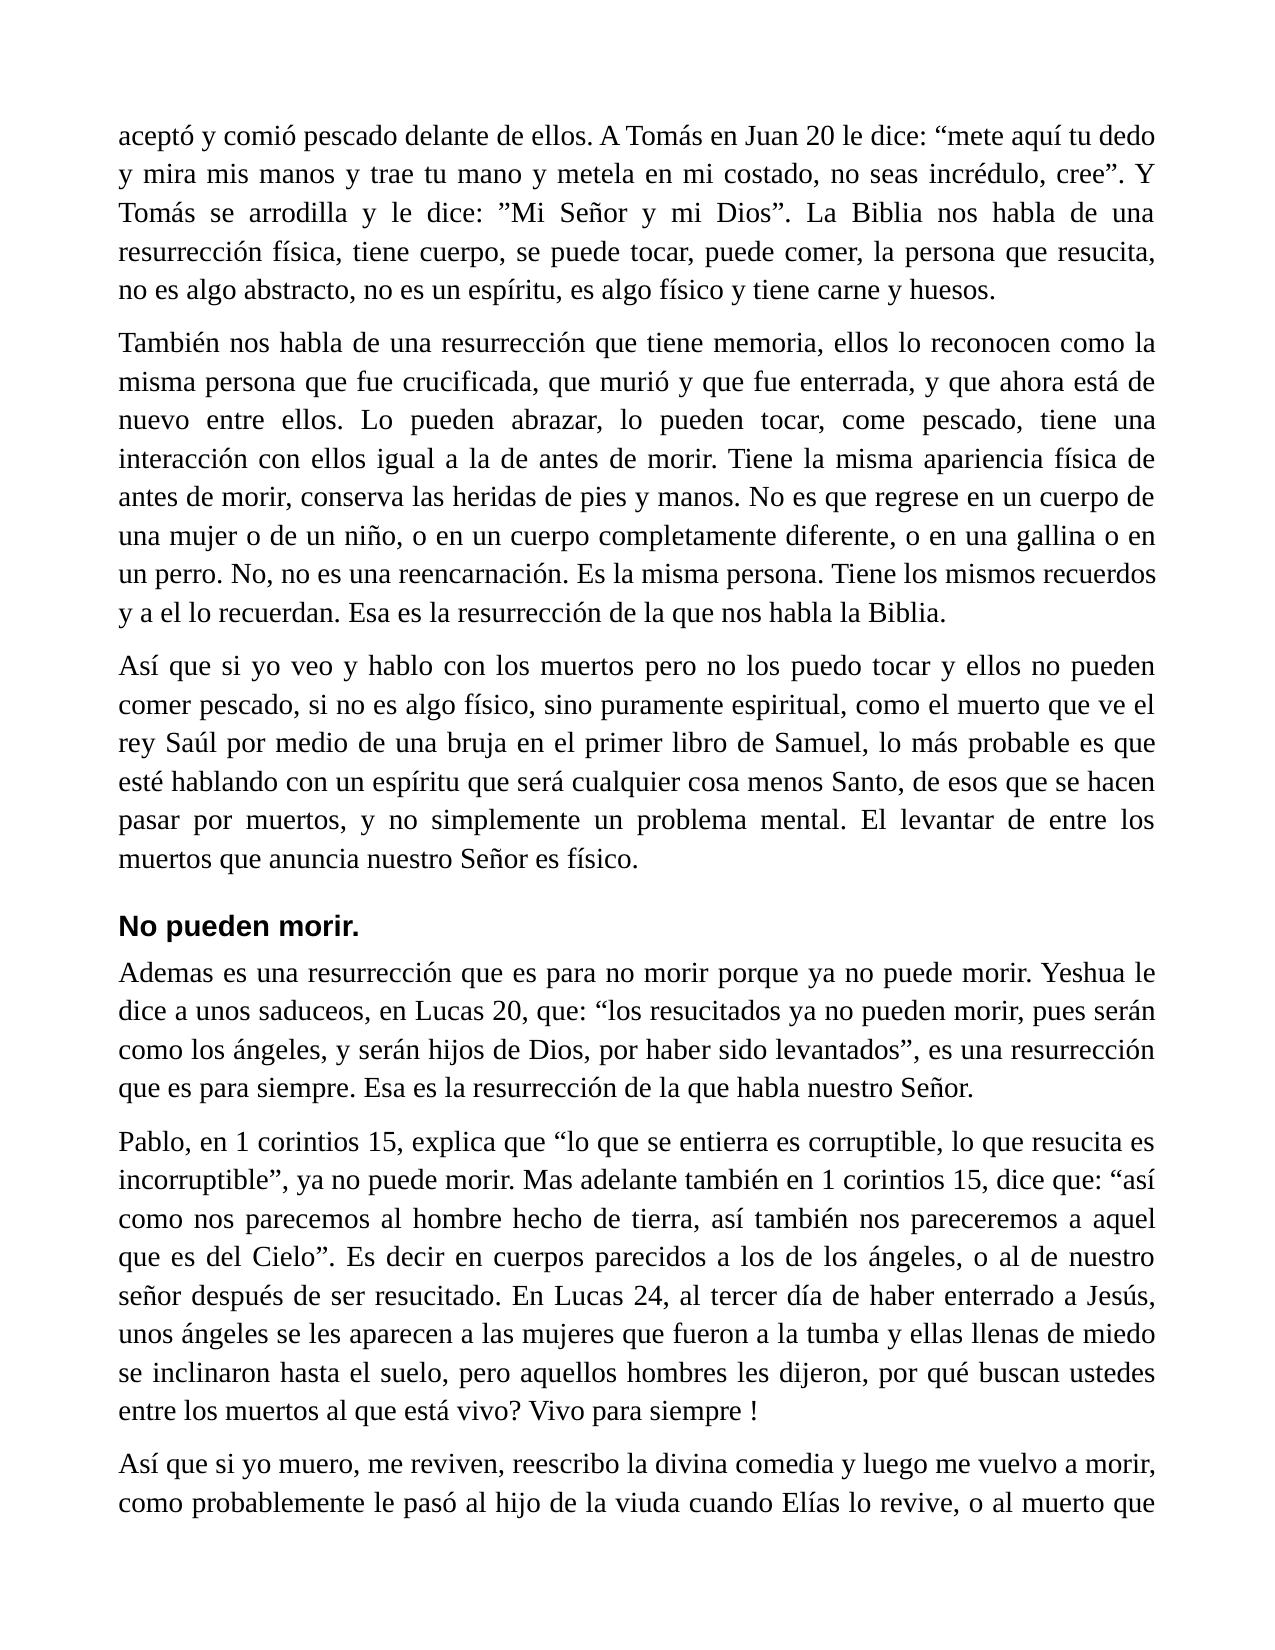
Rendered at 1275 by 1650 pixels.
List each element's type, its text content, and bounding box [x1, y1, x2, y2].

subtitle No pueden morir. [118, 909, 1157, 942]
text También nos habla de una resurrección que tiene memoria, ellos lo reconocen como la misma persona que fue crucificada, que murió y que fue enterrada, y que ahora está de nuevo entre ellos. Lo pueden abrazar, lo pueden tocar, come pescado, tiene una interacción con ellos igual a la de antes de morir. Tiene la misma apariencia física de antes de morir, conserva las heridas de pies y manos. No es que regrese en un cuerpo de una mujer o de un niño, o en un cuerpo completamente diferente, o en una gallina o en un perro. No, no es una reencarnación. Es la misma persona. Tiene los mismos recuerdos y a el lo recuerdan. Esa es la resurrección de la que nos habla la Biblia. [118, 325, 1157, 629]
text Así que si yo veo y hablo con los muertos pero no los puedo tocar y ellos no pueden comer pescado, si no es algo físico, sino puramente espiritual, como el muerto que ve el rey Saúl por medio de una bruja en el primer libro de Samuel, lo más probable es que esté hablando con un espíritu que será cualquier cosa menos Santo, de esos que se hacen pasar por muertos, y no simplemente un problema mental. El levantar de entre los muertos que anuncia nuestro Señor es físico. [118, 648, 1157, 874]
text Así que si yo muero, me reviven, reescribo la divina comedia y luego me vuelvo a morir, como probablemente le pasó al hijo de la viuda cuando Elías lo revive, o al muerto que [118, 1447, 1157, 1519]
text Pablo, en 1 corintios 15, explica que “lo que se entierra es corruptible, lo que resucita es incorruptible”, ya no puede morir. Mas adelante también en 1 corintios 15, dice que: “así como nos parecemos al hombre hecho de tierra, así también nos pareceremos a aquel que es del Cielo”. Es decir en cuerpos parecidos a los de los ángeles, o al de nuestro señor después de ser resucitado. En Lucas 24, al tercer día de haber enterrado a Jesús, unos ángeles se les aparecen a las mujeres que fueron a la tumba y ellas llenas de miedo se inclinaron hasta el suelo, pero aquellos hombres les dijeron, por qué buscan ustedes entre los muertos al que está vivo? Vivo para siempre ! [118, 1124, 1157, 1427]
text aceptó y comió pescado delante de ellos. A Tomás en Juan 20 le dice: “mete aquí tu dedo y mira mis manos y trae tu mano y metela en mi costado, no seas incrédulo, cree”. Y Tomás se arrodilla y le dice: ”Mi Señor y mi Dios”. La Biblia nos habla de una resurrección física, tiene cuerpo, se puede tocar, puede comer, la persona que resucita, no es algo abstracto, no es un espíritu, es algo físico y tiene carne y huesos. [118, 118, 1157, 306]
text Ademas es una resurrección que es para no morir porque ya no puede morir. Yeshua le dice a unos saduceos, en Lucas 20, que: “los resucitados ya no pueden morir, pues serán como los ángeles, y serán hijos de Dios, por haber sido levantados”, es una resurrección que es para siempre. Esa es la resurrección de la que habla nuestro Señor. [118, 955, 1157, 1104]
